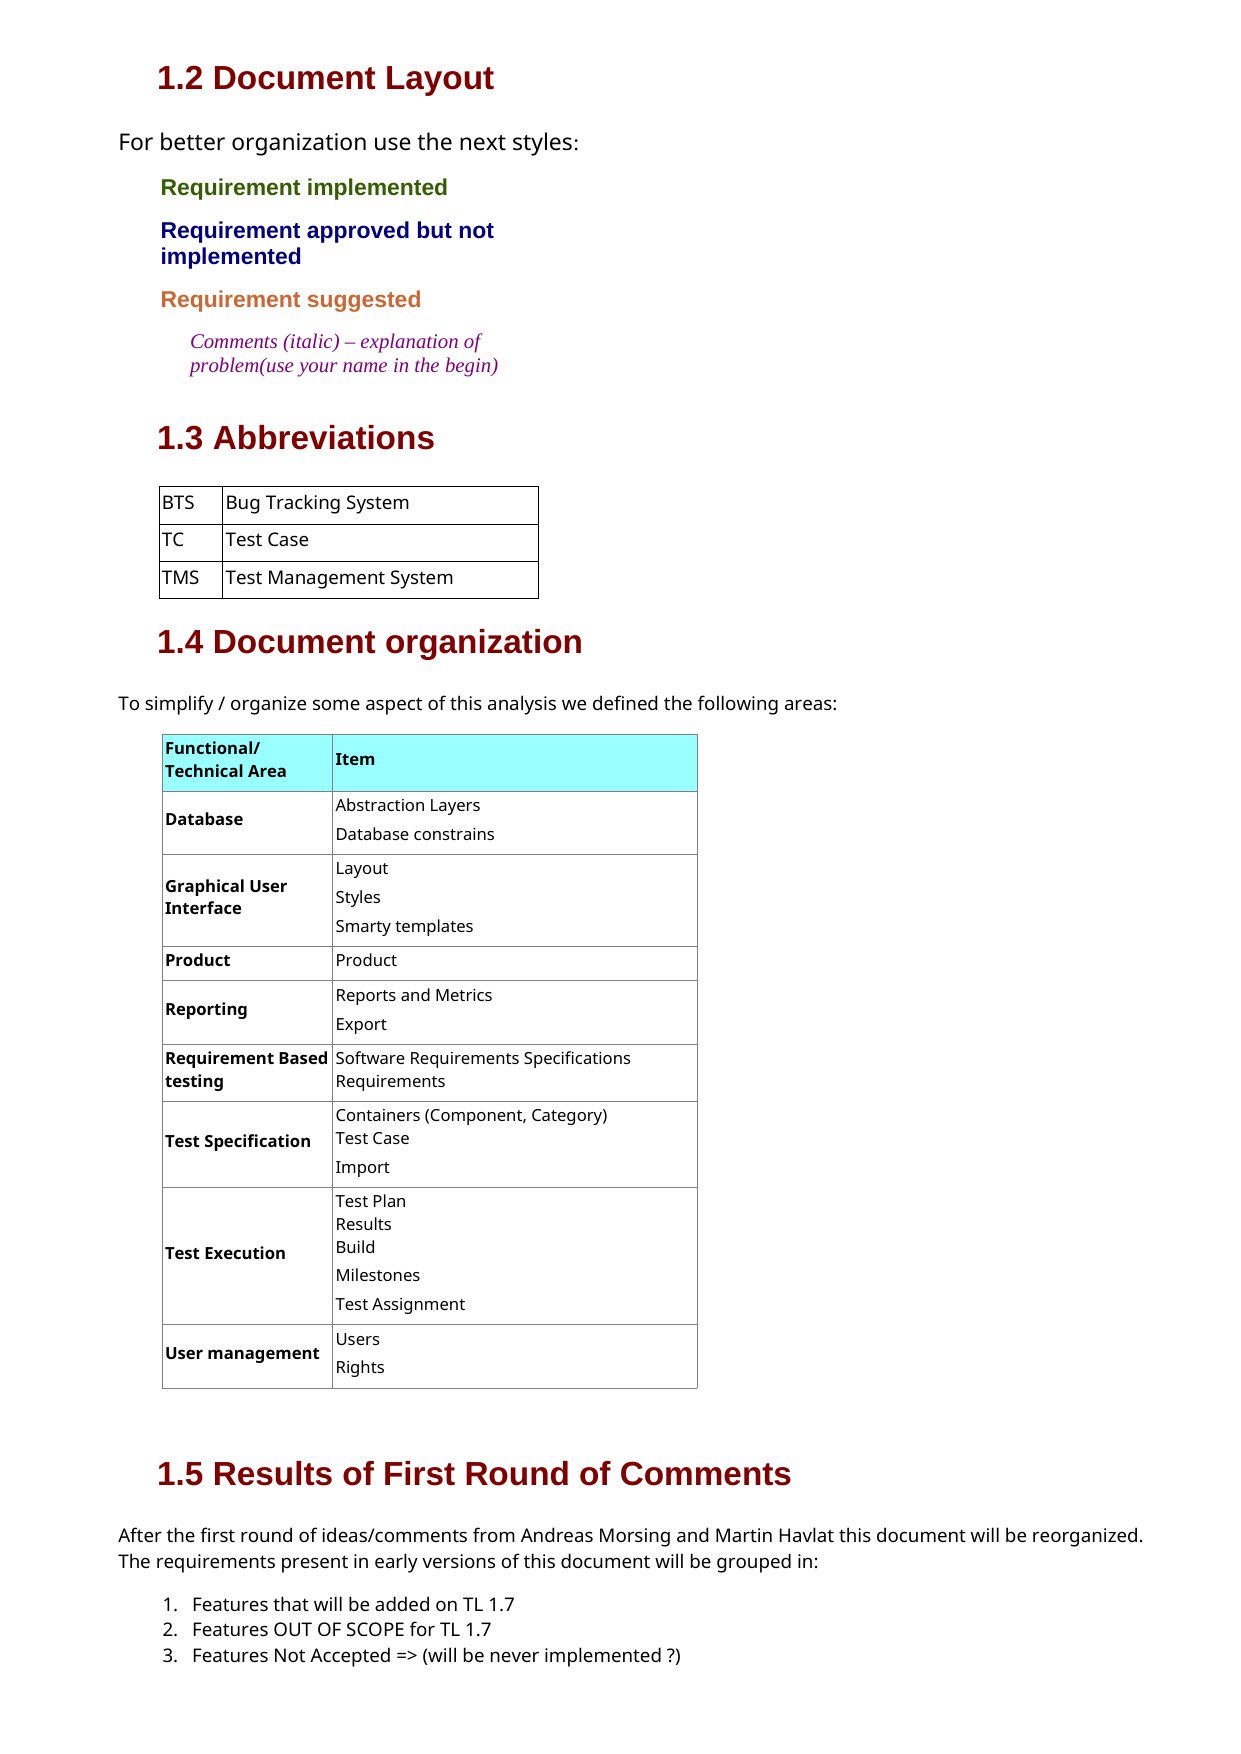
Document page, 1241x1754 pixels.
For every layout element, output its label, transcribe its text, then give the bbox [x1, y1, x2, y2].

table_cell TMS [160, 562, 222, 598]
table_cell Test Management System [223, 562, 538, 598]
list Features that will be added on TL 1.7 [162, 1591, 1181, 1617]
subtitle Document organization [148, 623, 1181, 661]
table_cell Test Case [223, 525, 538, 561]
subtitle Abbreviations [148, 419, 1181, 457]
text To simplify / organize some aspect of this analysis we defined the following areas: [118, 690, 1181, 716]
table_cell Test Specification [163, 1102, 332, 1187]
table_cell Abstraction Layers Database constrains [333, 792, 697, 854]
table_cell Requirement Based testing [163, 1045, 332, 1101]
table_cell Comments (italic) – explanation of problem(use your name in the begin) [160, 330, 538, 394]
table_cell Test Execution [163, 1188, 332, 1324]
table_cell Requirement approved but not implemented [160, 218, 538, 287]
list Features Not Accepted => (will be never implemented ?) [162, 1642, 1181, 1668]
table_cell Containers (Component, Category) Test Case Import [333, 1102, 697, 1187]
table_header BTS [160, 487, 222, 523]
table_cell TC [160, 525, 222, 561]
table_cell Product [163, 947, 332, 980]
list Features OUT OF SCOPE for TL 1.7 [162, 1617, 1181, 1642]
subtitle Document Layout [148, 59, 1181, 96]
table_cell User management [163, 1325, 332, 1387]
subtitle Results of First Round of Comments [148, 1456, 1181, 1493]
table_header Item [333, 735, 697, 791]
table_cell Software Requirements Specifications Requirements [333, 1045, 697, 1101]
text For better organization use the next styles: [118, 126, 1181, 157]
table_cell Users Rights [333, 1325, 697, 1387]
text After the first round of ideas/comments from Andreas Morsing and Martin Havlat this document will be reorganized. The requirements present in early versions of this document will be grouped in: [118, 1522, 1181, 1573]
table_header Bug Tracking System [223, 487, 538, 523]
table_cell Layout Styles Smarty templates [333, 855, 697, 946]
table_cell Requirement suggested [160, 287, 538, 330]
table_cell Graphical User Interface [163, 855, 332, 946]
table_header Requirement implemented [160, 175, 538, 218]
table_cell Reporting [163, 981, 332, 1044]
table_header Functional/Technical Area [163, 735, 332, 791]
table_cell Reports and Metrics Export [333, 981, 697, 1044]
table_cell Test Plan Results Build Milestones Test Assignment [333, 1188, 697, 1324]
table_cell Product [333, 947, 697, 980]
table_cell Database [163, 792, 332, 854]
